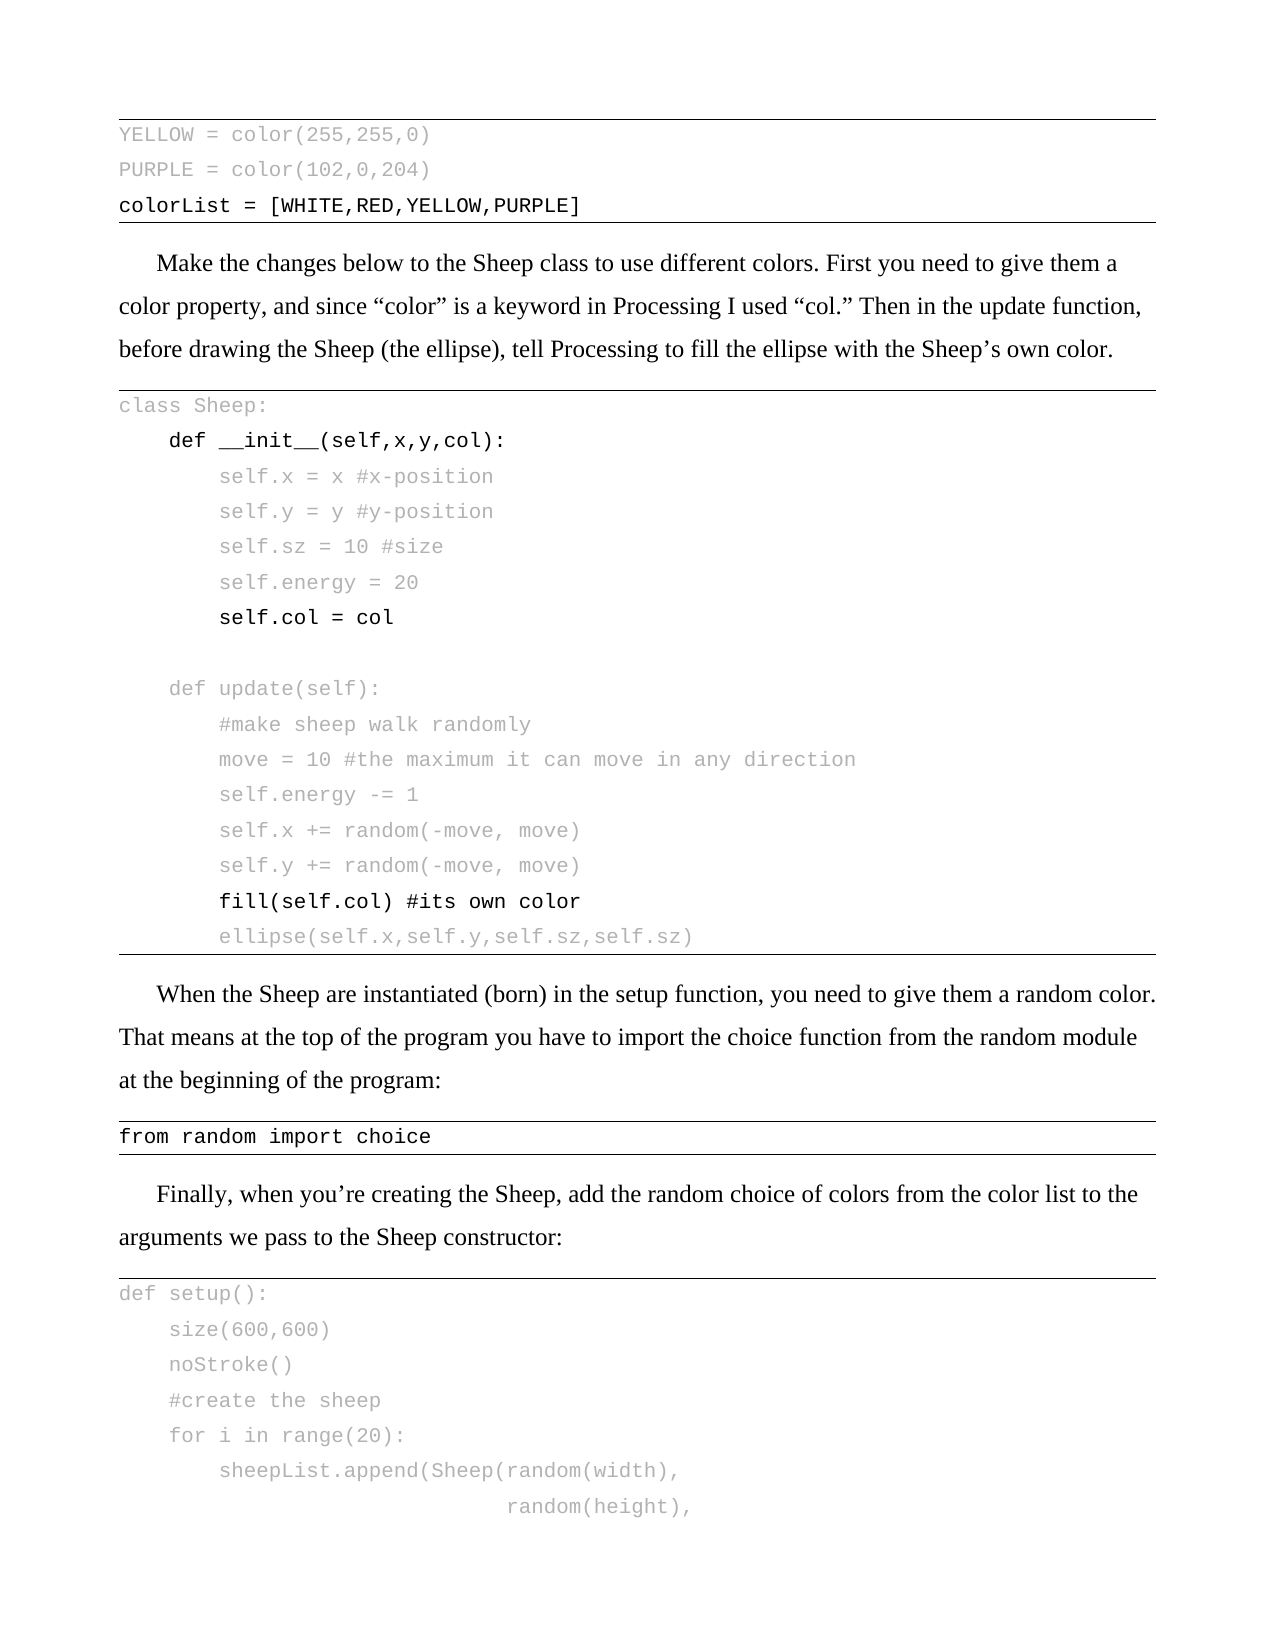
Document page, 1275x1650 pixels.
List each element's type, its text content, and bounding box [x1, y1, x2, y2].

text def update(self): [118, 678, 1156, 702]
text from random import choice [118, 1122, 1156, 1155]
text self.y += random(-move, move) [118, 855, 1156, 879]
text size(600,600) [118, 1319, 1156, 1342]
text self.y = y #y-position [118, 501, 1156, 525]
text self.energy = 20 [118, 572, 1156, 596]
text Finally, when you’re creating the Sheep, add the random choice of colors from the color list to the arguments we pass to the Sheep constructor: [118, 1179, 1156, 1251]
text self.sz = 10 #size [118, 536, 1156, 560]
text noStroke() [118, 1354, 1156, 1378]
text class Sheep: [118, 391, 1156, 418]
text ellipse(self.x,self.y,self.sz,self.sz) [118, 926, 1156, 955]
text PURPLE = color(102,0,204) [118, 159, 1156, 183]
text When the Sheep are instantiated (born) in the setup function, you need to give them a random color. That means at the top of the program you have to import the choice function from the random module at the beginning of the program: [118, 979, 1156, 1094]
text for i in range(20): [118, 1425, 1156, 1449]
text move = 10 #the maximum it can move in any direction [118, 749, 1156, 773]
text #create the sheep [118, 1389, 1156, 1413]
text def __init__(self,x,y,col): [118, 430, 1156, 454]
text self.x += random(-move, move) [118, 820, 1156, 843]
text self.x = x #x-position [118, 466, 1156, 489]
text fill(self.col) #its own color [118, 891, 1156, 914]
text #make sheep walk randomly [118, 713, 1156, 737]
text self.energy -= 1 [118, 784, 1156, 808]
text random(height), [118, 1496, 1156, 1519]
text colorList = [WHITE,RED,YELLOW,PURPLE] [118, 194, 1156, 223]
text Make the changes below to the Sheep class to use different colors. First you need to give them a color property, and since “color” is a keyword in Processing I used “col.” Then in the update function, before drawing the Sheep (the ellipse), tell Processing to fill the ellipse with the Sheep’s own color. [118, 248, 1156, 363]
text sheepList.append(Sheep(random(width), [118, 1460, 1156, 1484]
text YELLOW = color(255,255,0) [118, 120, 1156, 147]
text def setup(): [118, 1279, 1156, 1307]
text self.col = col [118, 607, 1156, 631]
